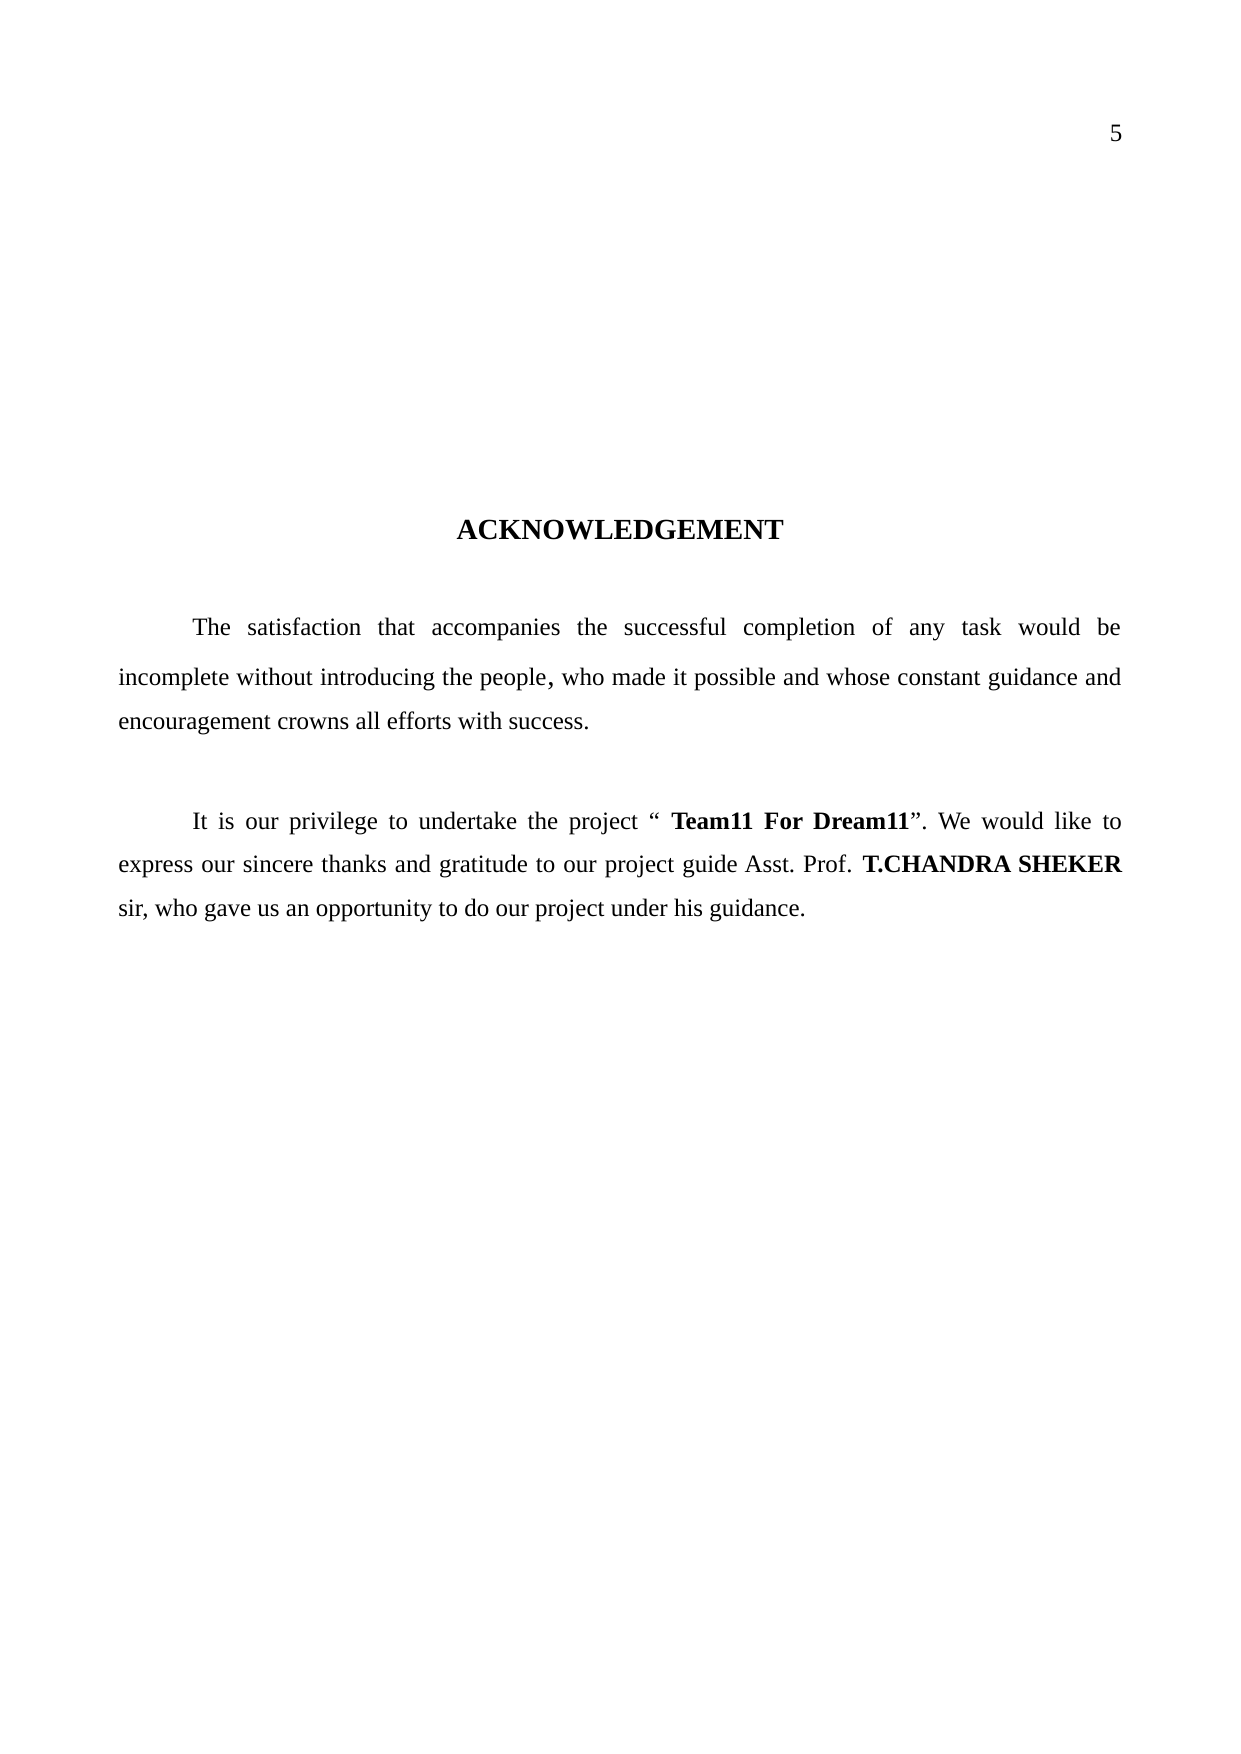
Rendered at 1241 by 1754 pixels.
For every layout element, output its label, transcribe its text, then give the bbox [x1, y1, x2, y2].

text The satisfaction that accompanies the successful completion of any task would be incomplete without introducing the people, who made it possible and whose constant guidance and encouragement crowns all efforts with success. [118, 612, 1122, 734]
text ACKNOWLEDGEMENT [118, 512, 1122, 545]
text It is our privilege to undertake the project “ Team11 For Dream11”. We would like to express our sincere thanks and gratitude to our project guide Asst. Prof. T.CHANDRA SHEKER sir, who gave us an opportunity to do our project under his guidance. [118, 806, 1122, 921]
